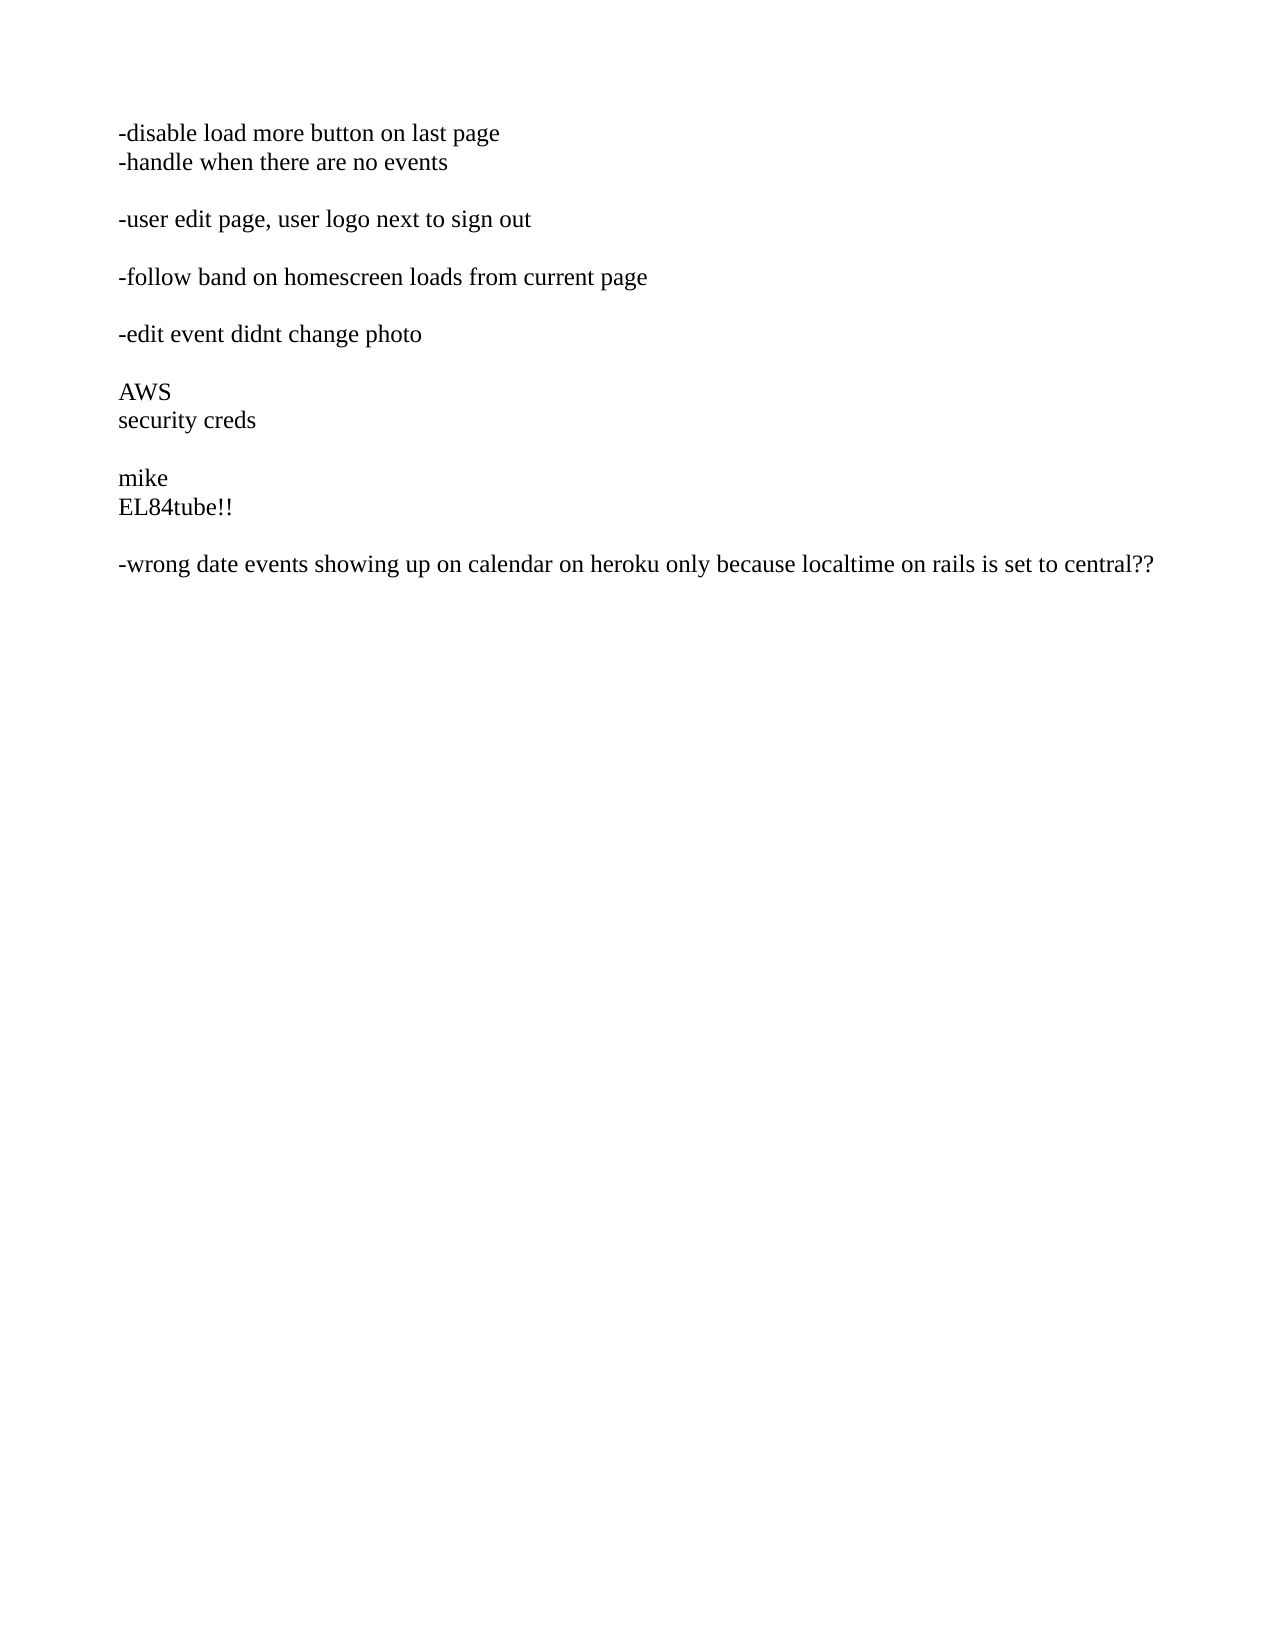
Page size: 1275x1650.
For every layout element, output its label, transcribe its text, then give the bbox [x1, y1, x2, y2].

text -follow band on homescreen loads from current page [118, 262, 1157, 291]
text security creds [118, 406, 1157, 434]
text EL84tube!! [118, 492, 1157, 521]
text -user edit page, user logo next to sign out [118, 204, 1157, 233]
text -edit event didnt change photo [118, 319, 1157, 348]
text AWS [118, 348, 1157, 406]
text mike [118, 463, 1157, 492]
text -handle when there are no events [118, 147, 1157, 176]
text -wrong date events showing up on calendar on heroku only because localtime on rails is set to central?? [118, 549, 1157, 578]
text -disable load more button on last page [118, 118, 1157, 147]
